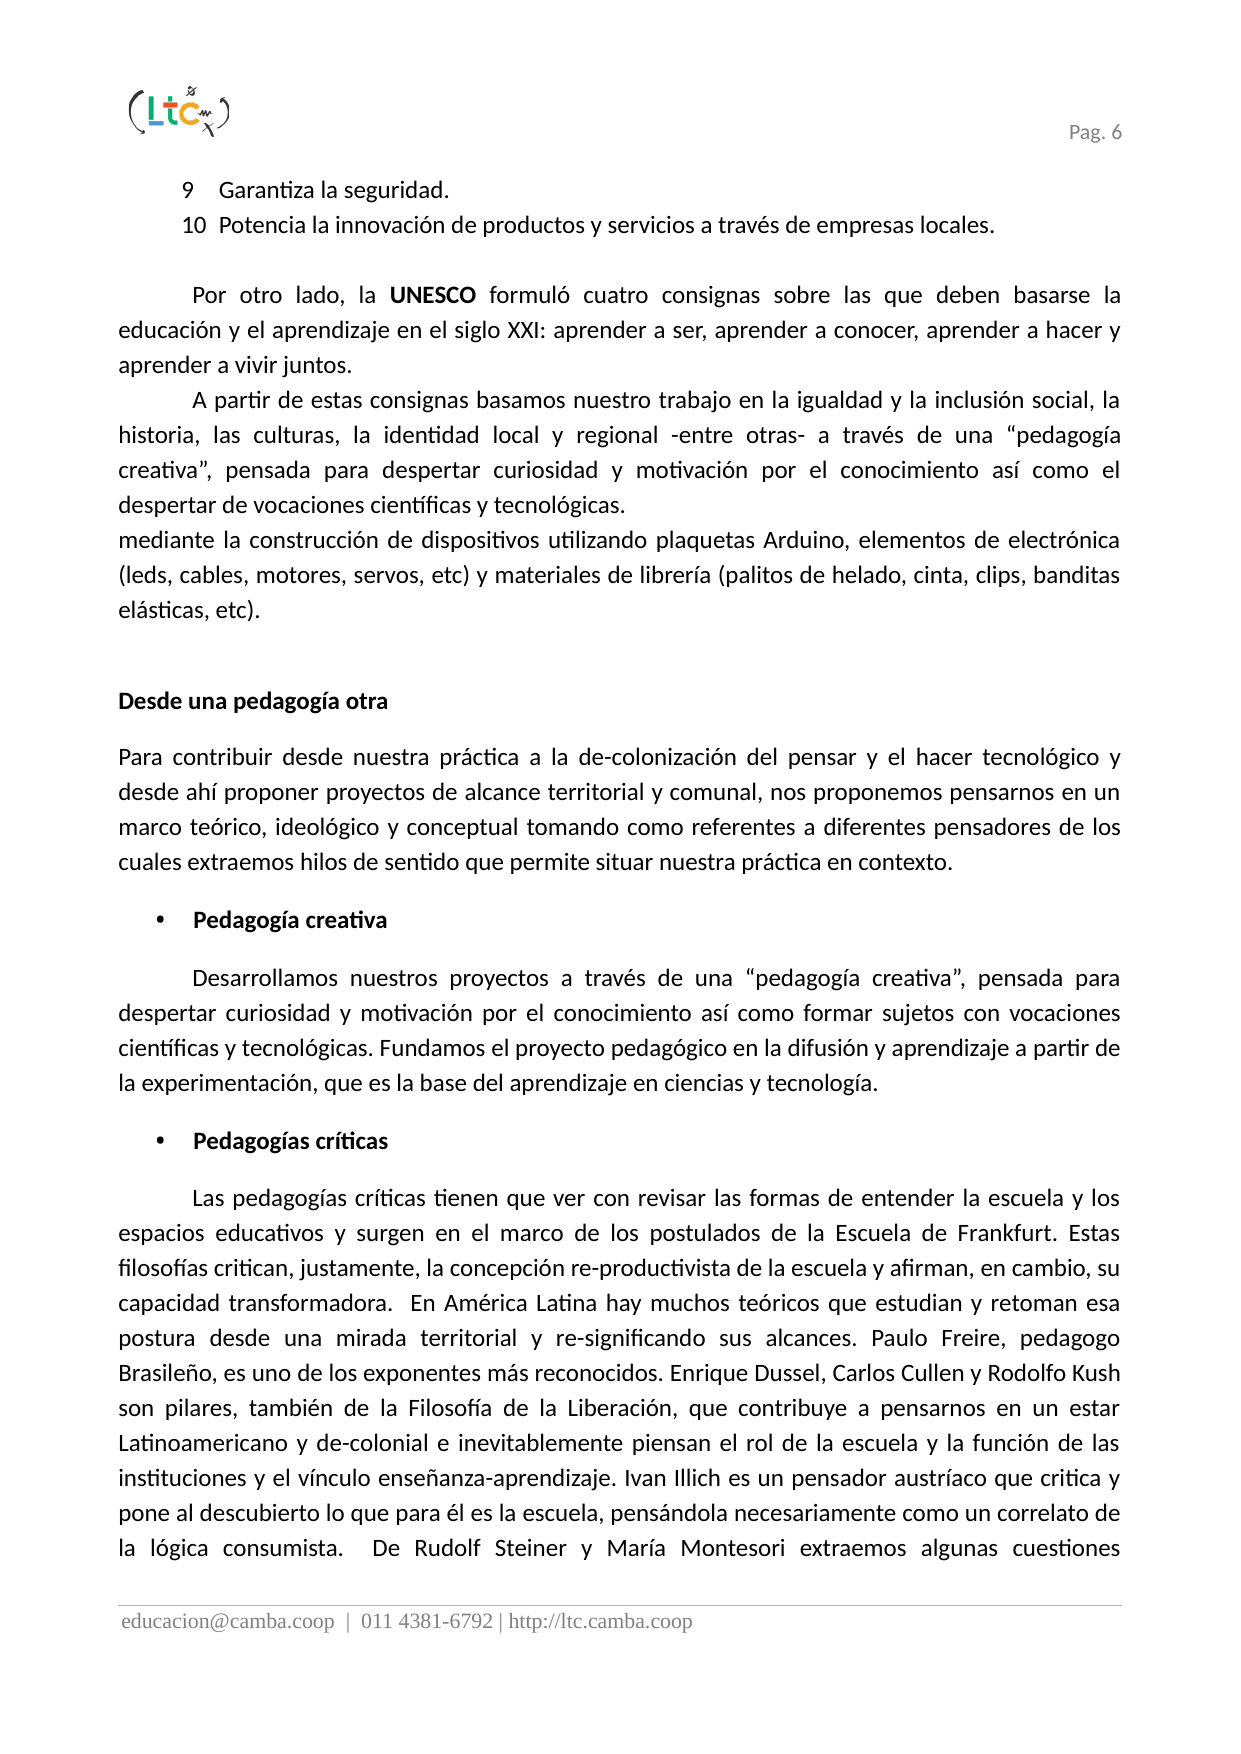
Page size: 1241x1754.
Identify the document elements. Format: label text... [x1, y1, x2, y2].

text Las pedagogías críticas tienen que ver con revisar las formas de entender la escuela y los espacios educativos y surgen en el marco de los postulados de la Escuela de Frankfurt. Estas filosofías critican, justamente, la concepción re-productivista de la escuela y afirman, en cambio, su capacidad transformadora. En América Latina hay muchos teóricos que estudian y retoman esa postura desde una mirada territorial y re-significando sus alcances. Paulo Freire, pedagogo Brasileño, es uno de los exponentes más reconocidos. Enrique Dussel, Carlos Cullen y Rodolfo Kush son pilares, también de la Filosofía de la Liberación, que contribuye a pensarnos en un estar Latinoamericano y de-colonial e inevitablemente piensan el rol de la escuela y la función de las instituciones y el vínculo enseñanza-aprendizaje. Ivan Illich es un pensador austríaco que critica y pone al descubierto lo que para él es la escuela, pensándola necesariamente como un correlato de la lógica consumista. De Rudolf Steiner y María Montesori extraemos algunas cuestiones [118, 1183, 1122, 1563]
text Para contribuir desde nuestra práctica a la de-colonización del pensar y el hacer tecnológico y desde ahí proponer proyectos de alcance territorial y comunal, nos proponemos pensarnos en un marco teórico, ideológico y conceptual tomando como referentes a diferentes pensadores de los cuales extraemos hilos de sentido que permite situar nuestra práctica en contexto. [118, 741, 1122, 876]
picture [128, 86, 229, 137]
text Desarrollamos nuestros proyectos a través de una “pedagogía creativa”, pensada para despertar curiosidad y motivación por el conocimiento así como formar sujetos con vocaciones científicas y tecnológicas. Fundamos el proyecto pedagógico en la difusión y aprendizaje a partir de la experimentación, que es la base del aprendizaje en ciencias y tecnología. [118, 962, 1122, 1097]
list Pedagogía creativa [156, 902, 1122, 936]
text A partir de estas consignas basamos nuestro trabajo en la igualdad y la inclusión social, la historia, las culturas, la identidad local y regional -entre otras- a través de una “pedagogía creativa”, pensada para despertar curiosidad y motivación por el conocimiento así como el despertar de vocaciones científicas y tecnológicas. [118, 384, 1122, 520]
list Potencia la innovación de productos y servicios a través de empresas locales. [181, 209, 1122, 240]
text Desde una pedagogía otra [118, 685, 1122, 716]
text mediante la construcción de dispositivos utilizando plaquetas Arduino, elementos de electrónica (leds, cables, motores, servos, etc) y materiales de librería (palitos de helado, cinta, clips, banditas elásticas, etc). [118, 524, 1122, 625]
list Garantiza la seguridad. [181, 174, 1122, 205]
list Pedagogías críticas [156, 1123, 1122, 1157]
text Por otro lado, la UNESCO formuló cuatro consignas sobre las que deben basarse la educación y el aprendizaje en el siglo XXI: aprender a ser, aprender a conocer, aprender a hacer y aprender a vivir juntos. [118, 279, 1122, 380]
